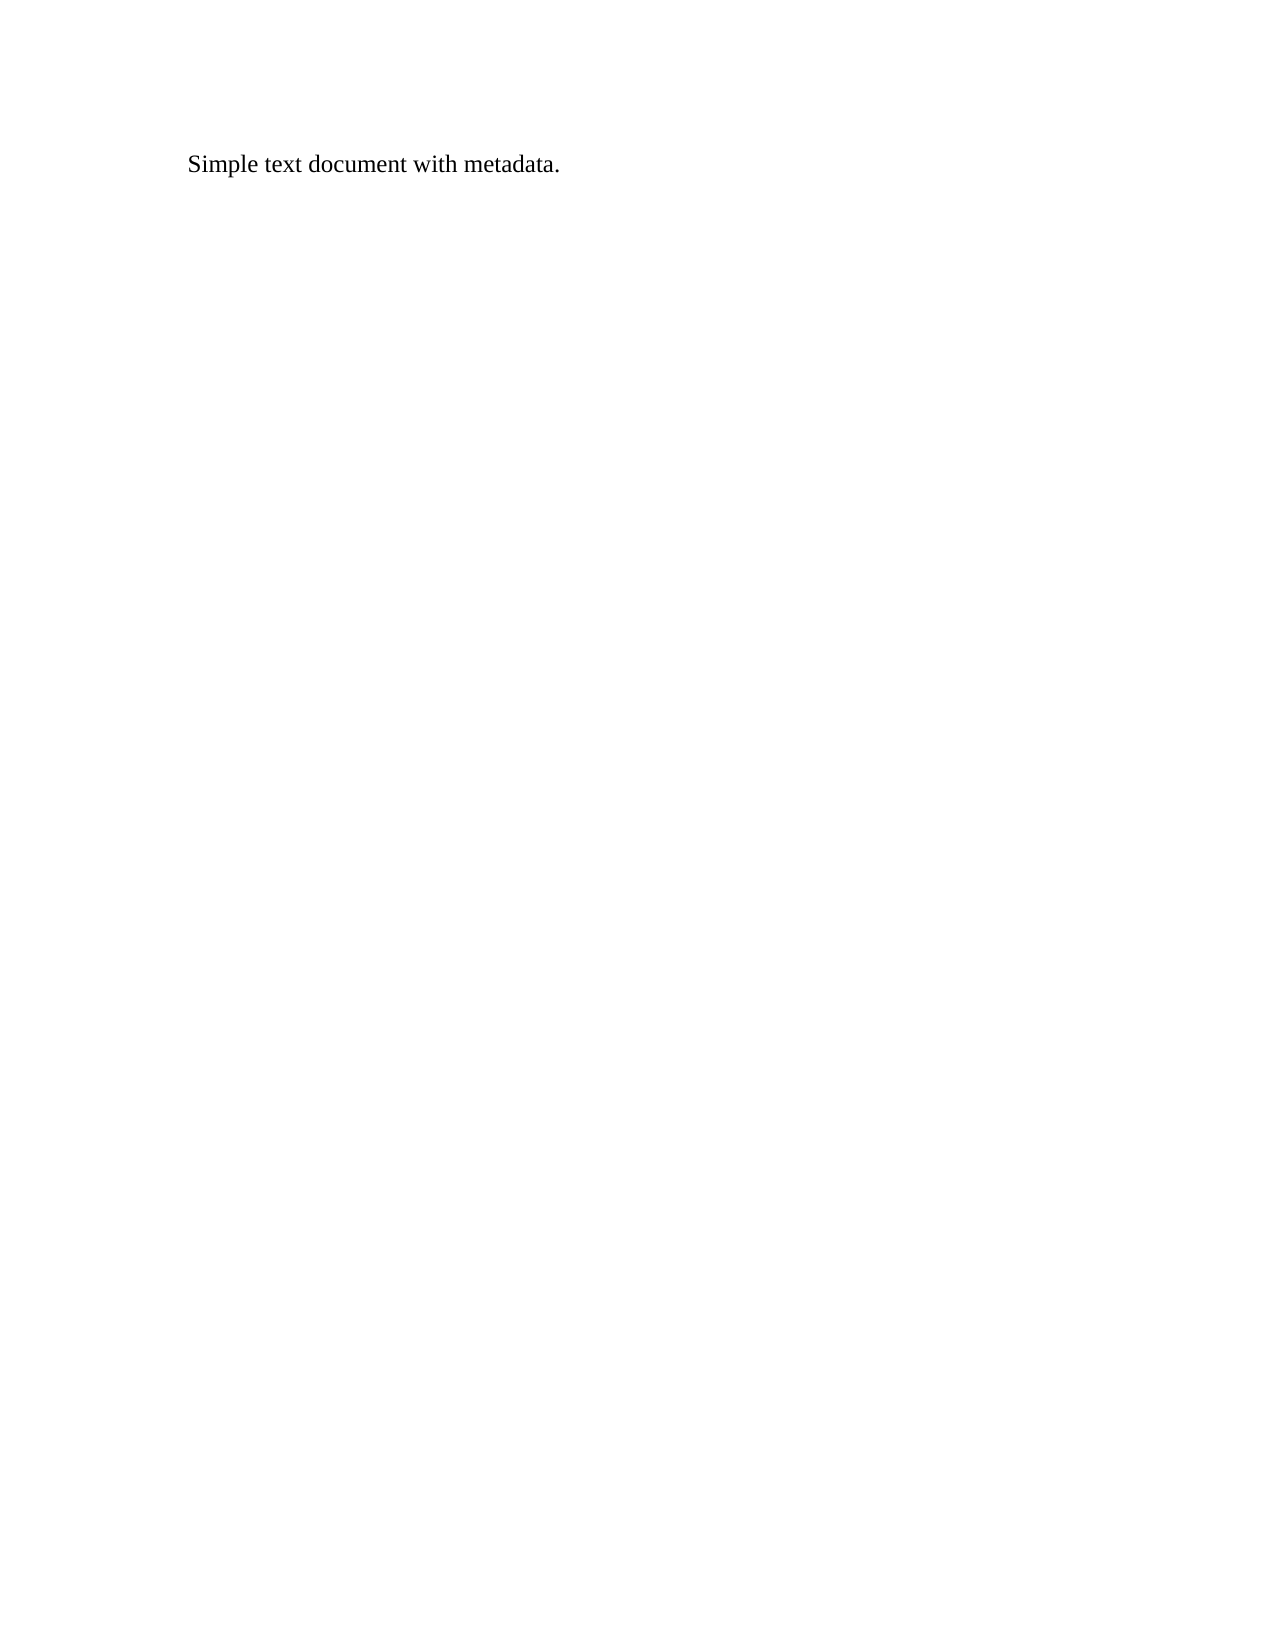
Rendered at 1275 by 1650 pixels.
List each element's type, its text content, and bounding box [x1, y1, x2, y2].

text Simple text document with metadata. [187, 150, 1087, 178]
